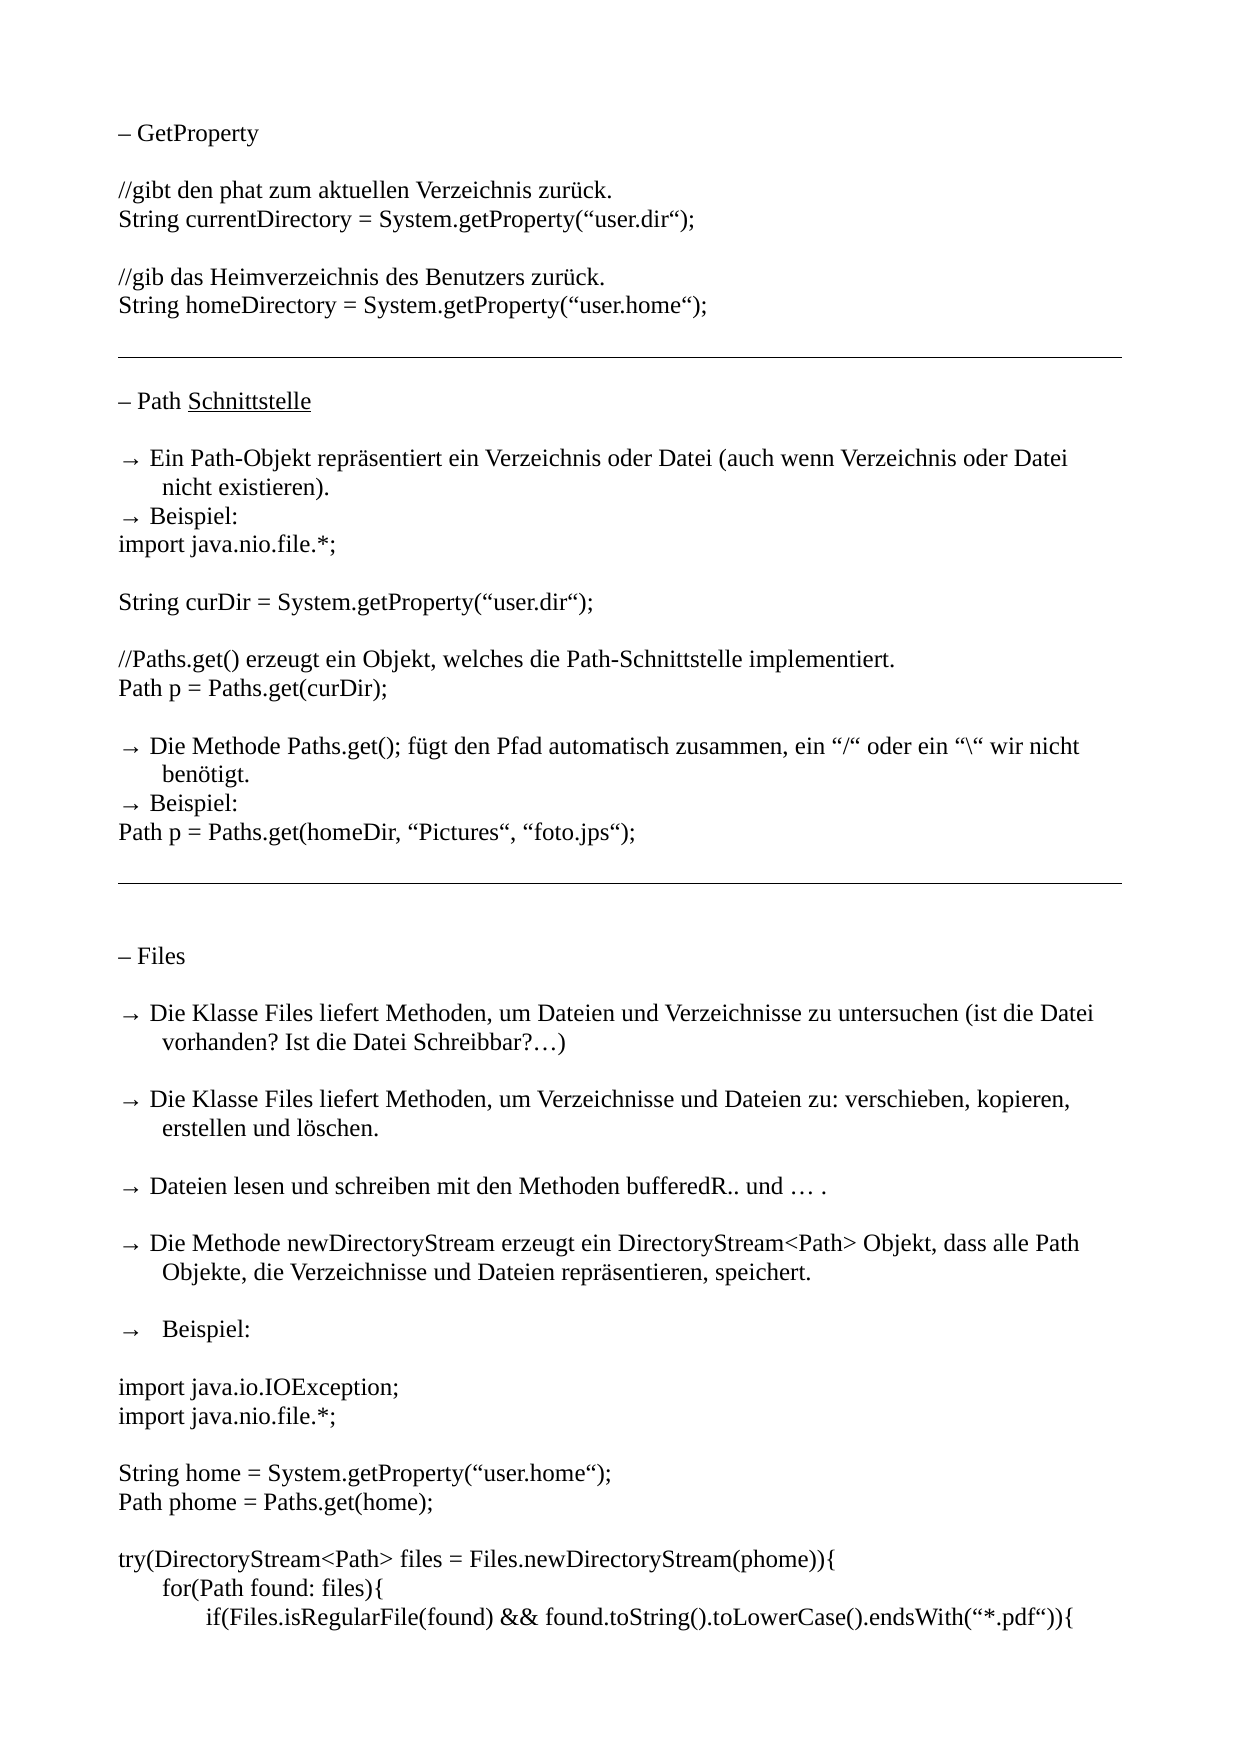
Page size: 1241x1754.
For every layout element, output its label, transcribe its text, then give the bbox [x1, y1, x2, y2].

text for(Path found: files){ [118, 1573, 1122, 1602]
text – Files [118, 941, 1122, 969]
text String curDir = System.getProperty(“user.dir“); [118, 587, 1122, 616]
text String homeDirectory = System.getProperty(“user.home“); [118, 291, 1122, 319]
text Path phome = Paths.get(home); [118, 1487, 1122, 1516]
text → Die Klasse Files liefert Methoden, um Dateien und Verzeichnisse zu untersuchen (ist die Datei vorhanden? Ist die Datei Schreibbar?…) [118, 998, 1122, 1056]
text //gib das Heimverzeichnis des Benutzers zurück. [118, 262, 1122, 291]
text import java.nio.file.*; [118, 1401, 1122, 1429]
text Objekte, die Verzeichnisse und Dateien repräsentieren, speichert. [118, 1257, 1122, 1286]
text → Die Methode newDirectoryStream erzeugt ein DirectoryStream<Path> Objekt, dass alle Path [118, 1228, 1122, 1257]
text → Beispiel: [118, 788, 1122, 817]
text → Beispiel: [118, 501, 1122, 529]
text → Die Klasse Files liefert Methoden, um Verzeichnisse und Dateien zu: verschieben, kopieren, erstellen und löschen. [118, 1084, 1122, 1142]
text if(Files.isRegularFile(found) && found.toString().toLowerCase().endsWith(“*.pdf“)){ [118, 1602, 1122, 1631]
text import java.io.IOException; [118, 1372, 1122, 1401]
text → Die Methode Paths.get(); fügt den Pfad automatisch zusammen, ein “/“ oder ein “\“ wir nicht benötigt. [118, 731, 1122, 788]
text Path p = Paths.get(homeDir, “Pictures“, “foto.jps“); [118, 817, 1122, 846]
text → Dateien lesen und schreiben mit den Methoden bufferedR.. und … . [118, 1171, 1122, 1199]
text import java.nio.file.*; [118, 529, 1122, 558]
text Path p = Paths.get(curDir); [118, 673, 1122, 702]
text – GetProperty [118, 118, 1122, 147]
text try(DirectoryStream<Path> files = Files.newDirectoryStream(phome)){ [118, 1544, 1122, 1573]
text – Path Schnittstelle [118, 386, 1122, 414]
text String home = System.getProperty(“user.home“); [118, 1458, 1122, 1487]
text String currentDirectory = System.getProperty(“user.dir“); [118, 204, 1122, 233]
text //gibt den phat zum aktuellen Verzeichnis zurück. [118, 176, 1122, 204]
text → Beispiel: [118, 1314, 1122, 1343]
text //Paths.get() erzeugt ein Objekt, welches die Path-Schnittstelle implementiert. [118, 644, 1122, 673]
text → Ein Path-Objekt repräsentiert ein Verzeichnis oder Datei (auch wenn Verzeichnis oder Datei nicht existieren). [118, 443, 1122, 501]
